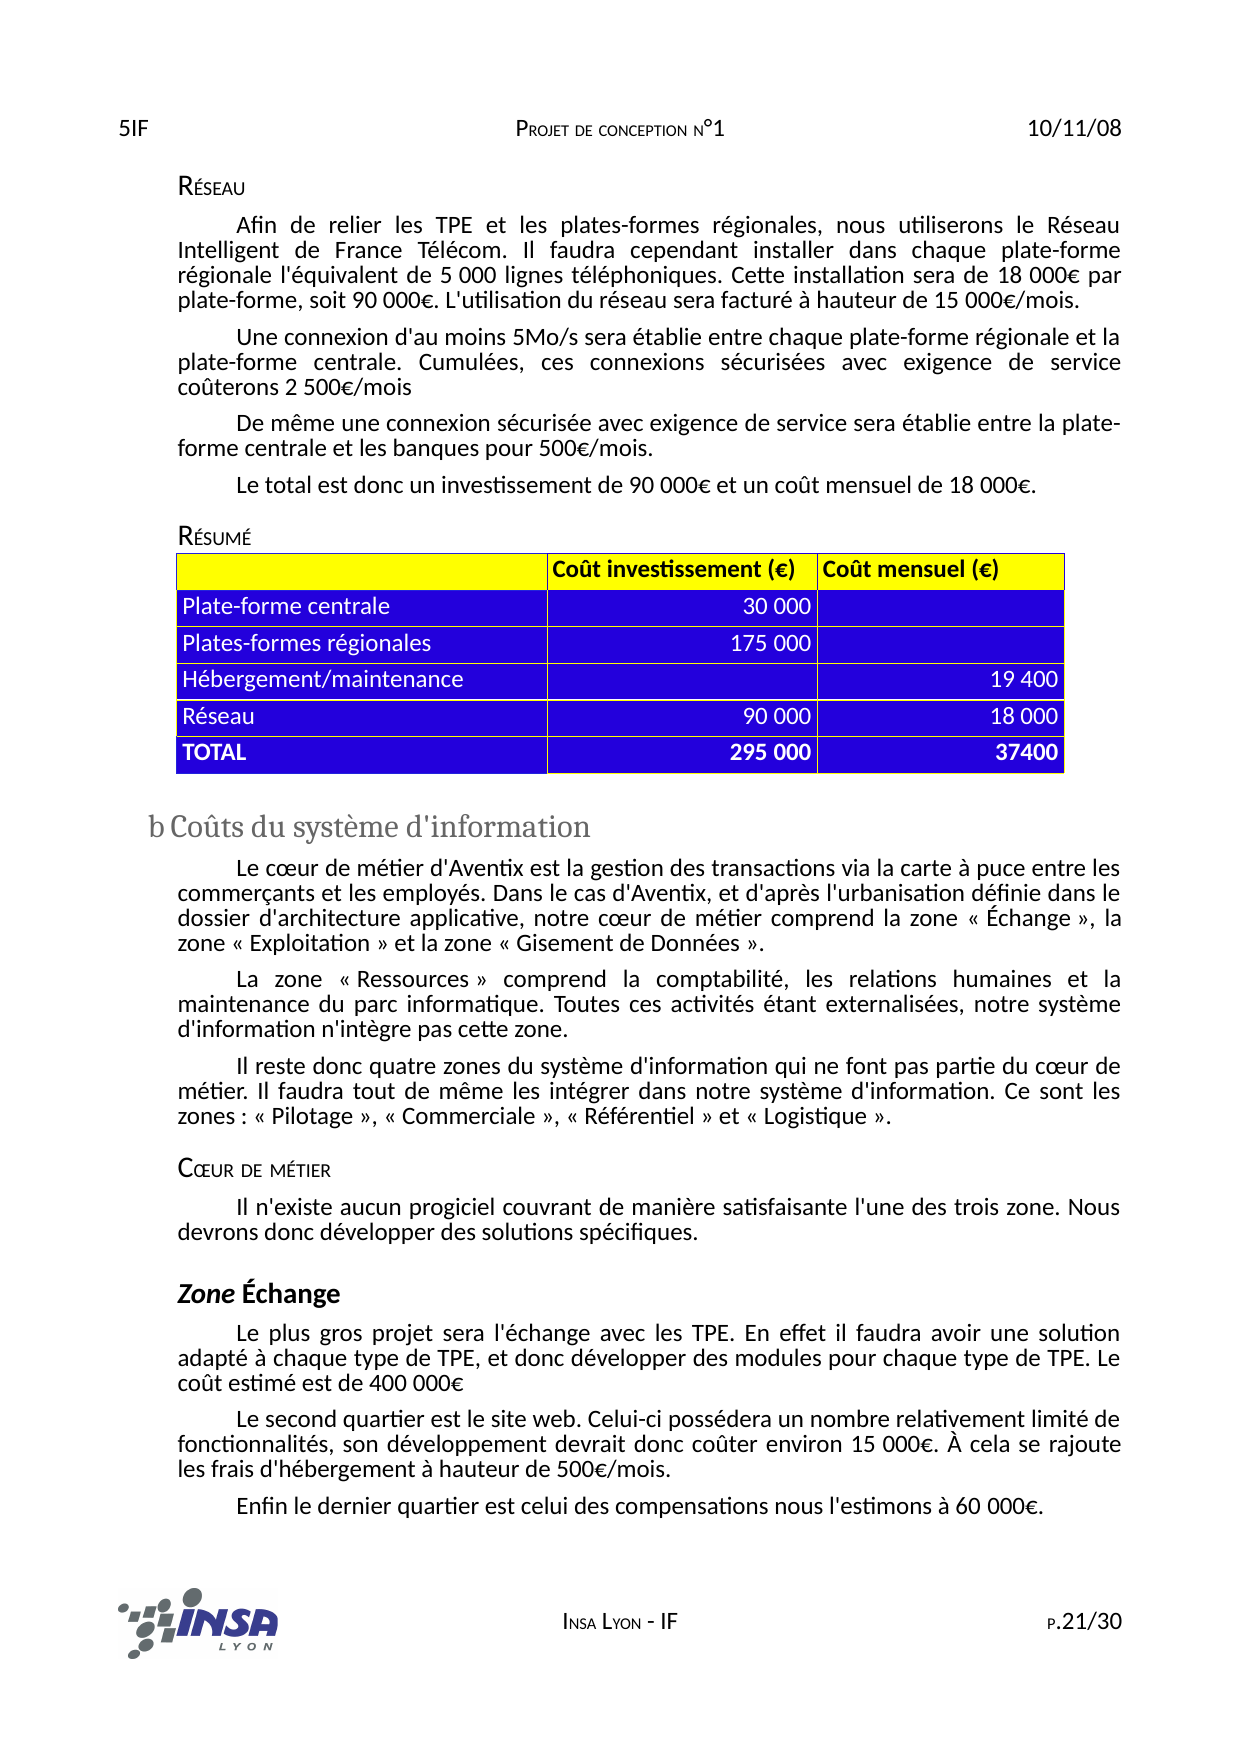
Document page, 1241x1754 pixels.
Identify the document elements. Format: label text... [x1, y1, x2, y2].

text Une connexion d'au moins 5Mo/s sera établie entre chaque plate-forme régionale et la plate-forme centrale. Cumulées, ces connexions sécurisées avec exigence de service coûterons 2 500€/mois [177, 326, 1122, 401]
subtitle Coûts du système d'information [118, 808, 1122, 846]
subtitle Réseau [118, 173, 1122, 203]
table_cell [548, 664, 817, 699]
text Il n'existe aucun progiciel couvrant de manière satisfaisante l'une des trois zone. Nous devrons donc développer des solutions spécifiques. [177, 1196, 1122, 1246]
table_cell 19 400 [818, 664, 1064, 699]
text Le second quartier est le site web. Celui-ci possédera un nombre relativement limité de fonctionnalités, son développement devrait donc coûter environ 15 000€. À cela se rajoute les frais d'hébergement à hauteur de 500€/mois. [177, 1409, 1122, 1484]
table_cell [818, 627, 1064, 663]
table_cell [818, 591, 1064, 626]
table_cell 18 000 [818, 701, 1064, 736]
text Le total est donc un investissement de 90 000€ et un coût mensuel de 18 000€. [177, 475, 1122, 500]
table_cell Hébergement/maintenance [177, 664, 547, 699]
subtitle Résumé [118, 523, 1122, 553]
table_cell 30 000 [548, 591, 817, 626]
text La zone « Ressources » comprend la comptabilité, les relations humaines et la maintenance du parc informatique. Toutes ces activités étant externalisées, notre système d'information n'intègre pas cette zone. [177, 969, 1122, 1044]
table_cell TOTAL [177, 737, 547, 773]
table_cell Plates-formes régionales [177, 627, 547, 663]
table_header Coût mensuel (€) [818, 554, 1064, 590]
table_cell Réseau [177, 701, 547, 736]
text De même une connexion sécurisée avec exigence de service sera établie entre la plate-forme centrale et les banques pour 500€/mois. [177, 413, 1122, 463]
picture [118, 1588, 278, 1659]
table_header [177, 554, 547, 590]
text Afin de relier les TPE et les plates-formes régionales, nous utiliserons le Réseau Intelligent de France Télécom. Il faudra cependant installer dans chaque plate-forme régionale l'équivalent de 5 000 lignes téléphoniques. Cette installation sera de 18 000€ par plate-forme, soit 90 000€. L'utilisation du réseau sera facturé à hauteur de 15 000€/mois. [177, 214, 1122, 314]
subtitle Zone Échange [177, 1282, 1122, 1311]
subtitle Cœur de métier [118, 1154, 1122, 1184]
table_cell 37400 [818, 737, 1064, 773]
table_cell 175 000 [548, 627, 817, 663]
text Il reste donc quatre zones du système d'information qui ne font pas partie du cœur de métier. Il faudra tout de même les intégrer dans notre système d'information. Ce sont les zones : « Pilotage », « Commerciale », « Référentiel » et « Logistique ». [177, 1056, 1122, 1131]
table_cell 295 000 [548, 737, 817, 773]
text Enfin le dernier quartier est celui des compensations nous l'estimons à 60 000€. [177, 1496, 1122, 1521]
text Le plus gros projet sera l'échange avec les TPE. En effet il faudra avoir une solution adapté à chaque type de TPE, et donc développer des modules pour chaque type de TPE. Le coût estimé est de 400 000€ [177, 1322, 1122, 1397]
table_cell Plate-forme centrale [177, 591, 547, 626]
table_header Coût investissement (€) [548, 554, 817, 590]
table_cell 90 000 [548, 701, 817, 736]
text Le cœur de métier d'Aventix est la gestion des transactions via la carte à puce entre les commerçants et les employés. Dans le cas d'Aventix, et d'après l'urbanisation définie dans le dossier d'architecture applicative, notre cœur de métier comprend la zone « Échange », la zone « Exploitation » et la zone « Gisement de Données ». [177, 857, 1122, 957]
